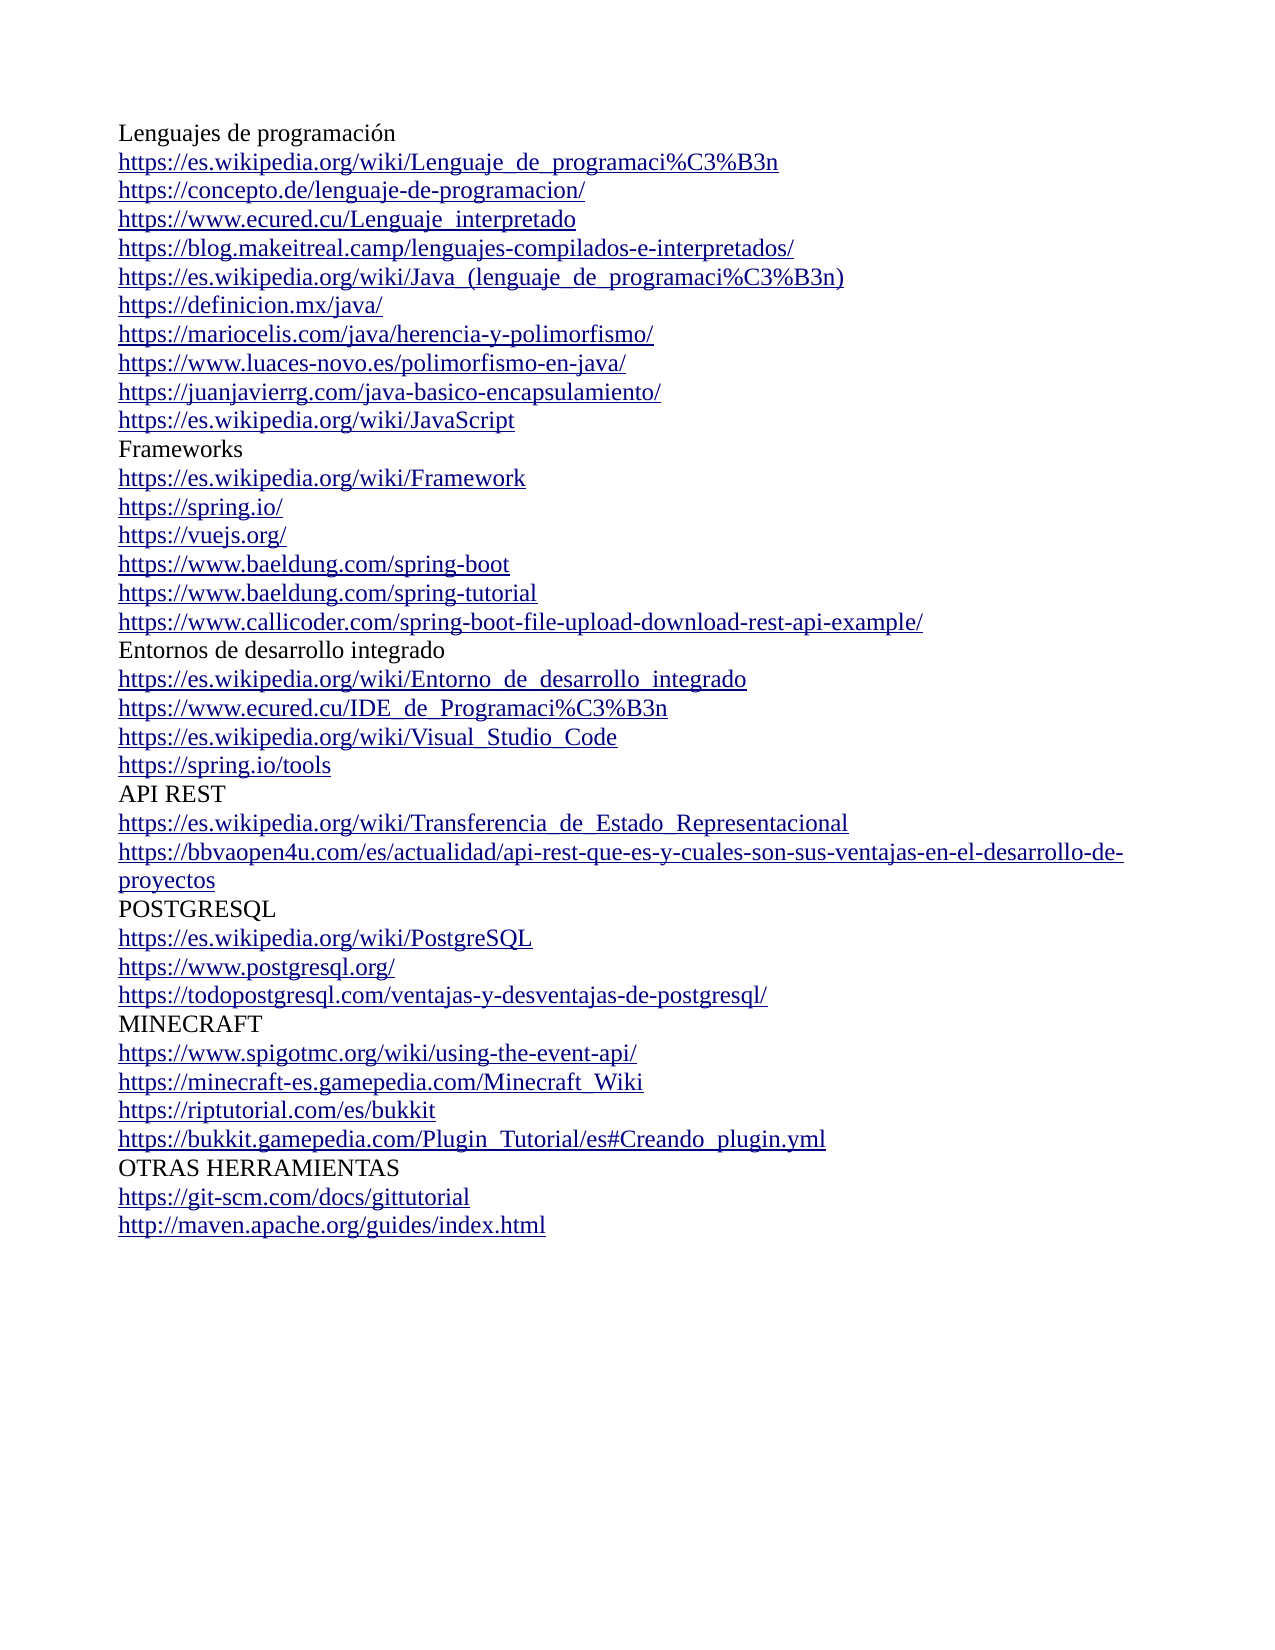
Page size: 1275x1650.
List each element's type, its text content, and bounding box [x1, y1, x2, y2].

text https://definicion.mx/java/ [118, 291, 1157, 319]
text https://blog.makeitreal.camp/lenguajes-compilados-e-interpretados/ [118, 233, 1157, 262]
text https://mariocelis.com/java/herencia-y-polimorfismo/ [118, 319, 1157, 348]
text https://www.postgresql.org/ [118, 952, 1157, 981]
text http://maven.apache.org/guides/index.html [118, 1211, 1157, 1239]
text https://es.wikipedia.org/wiki/JavaScript [118, 406, 1157, 434]
text https://spring.io/ [118, 492, 1157, 521]
text https://www.ecured.cu/IDE_de_Programaci%C3%B3n [118, 693, 1157, 722]
text POSTGRESQL [118, 894, 1157, 923]
text https://www.callicoder.com/spring-boot-file-upload-download-rest-api-example/ [118, 607, 1157, 636]
text Frameworks [118, 434, 1157, 463]
text MINECRAFT [118, 1009, 1157, 1038]
text https://riptutorial.com/es/bukkit [118, 1096, 1157, 1124]
text https://es.wikipedia.org/wiki/Lenguaje_de_programaci%C3%B3n [118, 147, 1157, 176]
text https://todopostgresql.com/ventajas-y-desventajas-de-postgresql/ [118, 981, 1157, 1009]
text https://vuejs.org/ [118, 521, 1157, 549]
text https://concepto.de/lenguaje-de-programacion/ [118, 176, 1157, 204]
text OTRAS HERRAMIENTAS [118, 1153, 1157, 1182]
text Lenguajes de programación [118, 118, 1157, 147]
text https://www.baeldung.com/spring-boot [118, 549, 1157, 578]
text https://www.baeldung.com/spring-tutorial [118, 578, 1157, 607]
text https://www.spigotmc.org/wiki/using-the-event-api/ [118, 1038, 1157, 1067]
text Entornos de desarrollo integrado [118, 636, 1157, 664]
text https://es.wikipedia.org/wiki/Entorno_de_desarrollo_integrado [118, 664, 1157, 693]
text https://bbvaopen4u.com/es/actualidad/api-rest-que-es-y-cuales-son-sus-ventajas-en-el-desarrollo-de-proyectos [118, 837, 1157, 894]
text https://git-scm.com/docs/gittutorial [118, 1182, 1157, 1211]
text https://es.wikipedia.org/wiki/PostgreSQL [118, 923, 1157, 952]
text API REST [118, 779, 1157, 808]
text https://es.wikipedia.org/wiki/Framework [118, 463, 1157, 492]
text https://www.ecured.cu/Lenguaje_interpretado [118, 204, 1157, 233]
text https://es.wikipedia.org/wiki/Visual_Studio_Code [118, 722, 1157, 751]
text https://es.wikipedia.org/wiki/Java_(lenguaje_de_programaci%C3%B3n) [118, 262, 1157, 291]
text https://spring.io/tools [118, 751, 1157, 779]
text https://minecraft-es.gamepedia.com/Minecraft_Wiki [118, 1067, 1157, 1096]
text https://juanjavierrg.com/java-basico-encapsulamiento/ [118, 377, 1157, 406]
text https://bukkit.gamepedia.com/Plugin_Tutorial/es#Creando_plugin.yml [118, 1124, 1157, 1153]
text https://es.wikipedia.org/wiki/Transferencia_de_Estado_Representacional [118, 808, 1157, 837]
text https://www.luaces-novo.es/polimorfismo-en-java/ [118, 348, 1157, 377]
